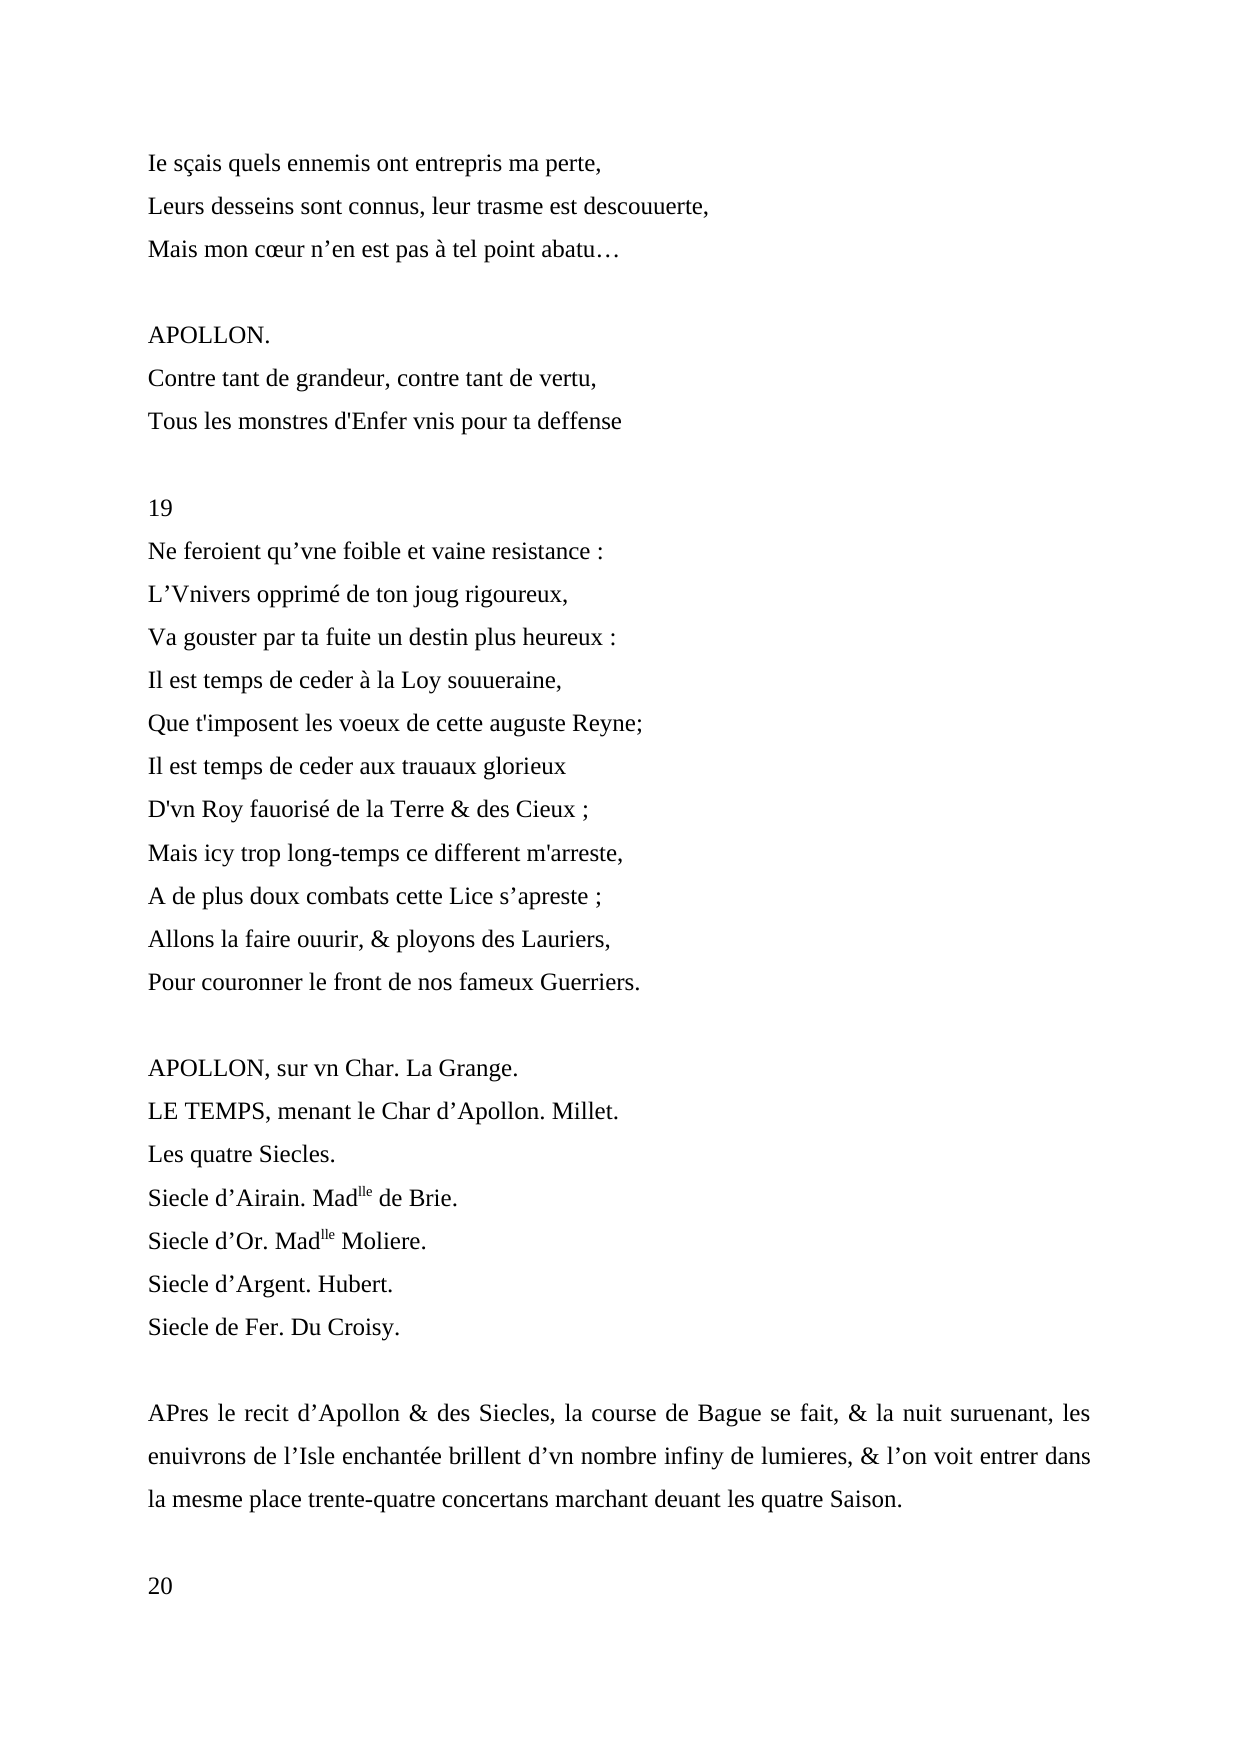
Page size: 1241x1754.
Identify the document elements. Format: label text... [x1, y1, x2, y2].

text Mais icy trop long-temps ce different m'arreste, [148, 838, 1093, 866]
text Tous les monstres d'Enfer vnis pour ta deffense [148, 406, 1093, 435]
text Contre tant de grandeur, contre tant de vertu, [148, 363, 1093, 392]
text Siecle d’Or. Madlle Moliere. [148, 1226, 1093, 1254]
text 19 [148, 493, 1093, 521]
text Ne feroient qu’vne foible et vaine resistance : [148, 536, 1093, 564]
text Que t'imposent les voeux de cette auguste Reyne; [148, 708, 1093, 737]
text Va gouster par ta fuite un destin plus heureux : [148, 622, 1093, 651]
text 20 [148, 1571, 1093, 1599]
text LE TEMPS, menant le Char d’Apollon. Millet. [148, 1096, 1093, 1125]
text Allons la faire ouurir, & ployons des Lauriers, [148, 924, 1093, 953]
text Il est temps de ceder à la Loy souueraine, [148, 665, 1093, 694]
text Ie sçais quels ennemis ont entrepris ma perte, [148, 148, 1093, 176]
text Les quatre Siecles. [148, 1139, 1093, 1168]
text Il est temps de ceder aux trauaux glorieux [148, 751, 1093, 780]
text Siecle d’Airain. Madlle de Brie. [148, 1183, 1093, 1211]
text Pour couronner le front de nos fameux Guerriers. [148, 967, 1093, 996]
text Siecle d’Argent. Hubert. [148, 1269, 1093, 1298]
text Leurs desseins sont connus, leur trasme est descouuerte, [148, 191, 1093, 219]
text Mais mon cœur n’en est pas à tel point abatu… [148, 234, 1093, 263]
text L’Vnivers opprimé de ton joug rigoureux, [148, 579, 1093, 608]
text D'vn Roy fauorisé de la Terre & des Cieux ; [148, 794, 1093, 823]
text APOLLON. [148, 320, 1093, 349]
text APres le recit d’Apollon & des Siecles, la course de Bague se fait, & la nuit suruenant, les enuivrons de l’Isle enchantée brillent d’vn nombre infiny de lumieres, & l’on voit entrer dans la mesme place trente-quatre concertans marchant deuant les quatre Saison. [148, 1398, 1093, 1513]
text A de plus doux combats cette Lice s’apreste ; [148, 881, 1093, 909]
text Siecle de Fer. Du Croisy. [148, 1312, 1093, 1341]
text APOLLON, sur vn Char. La Grange. [148, 1053, 1093, 1082]
